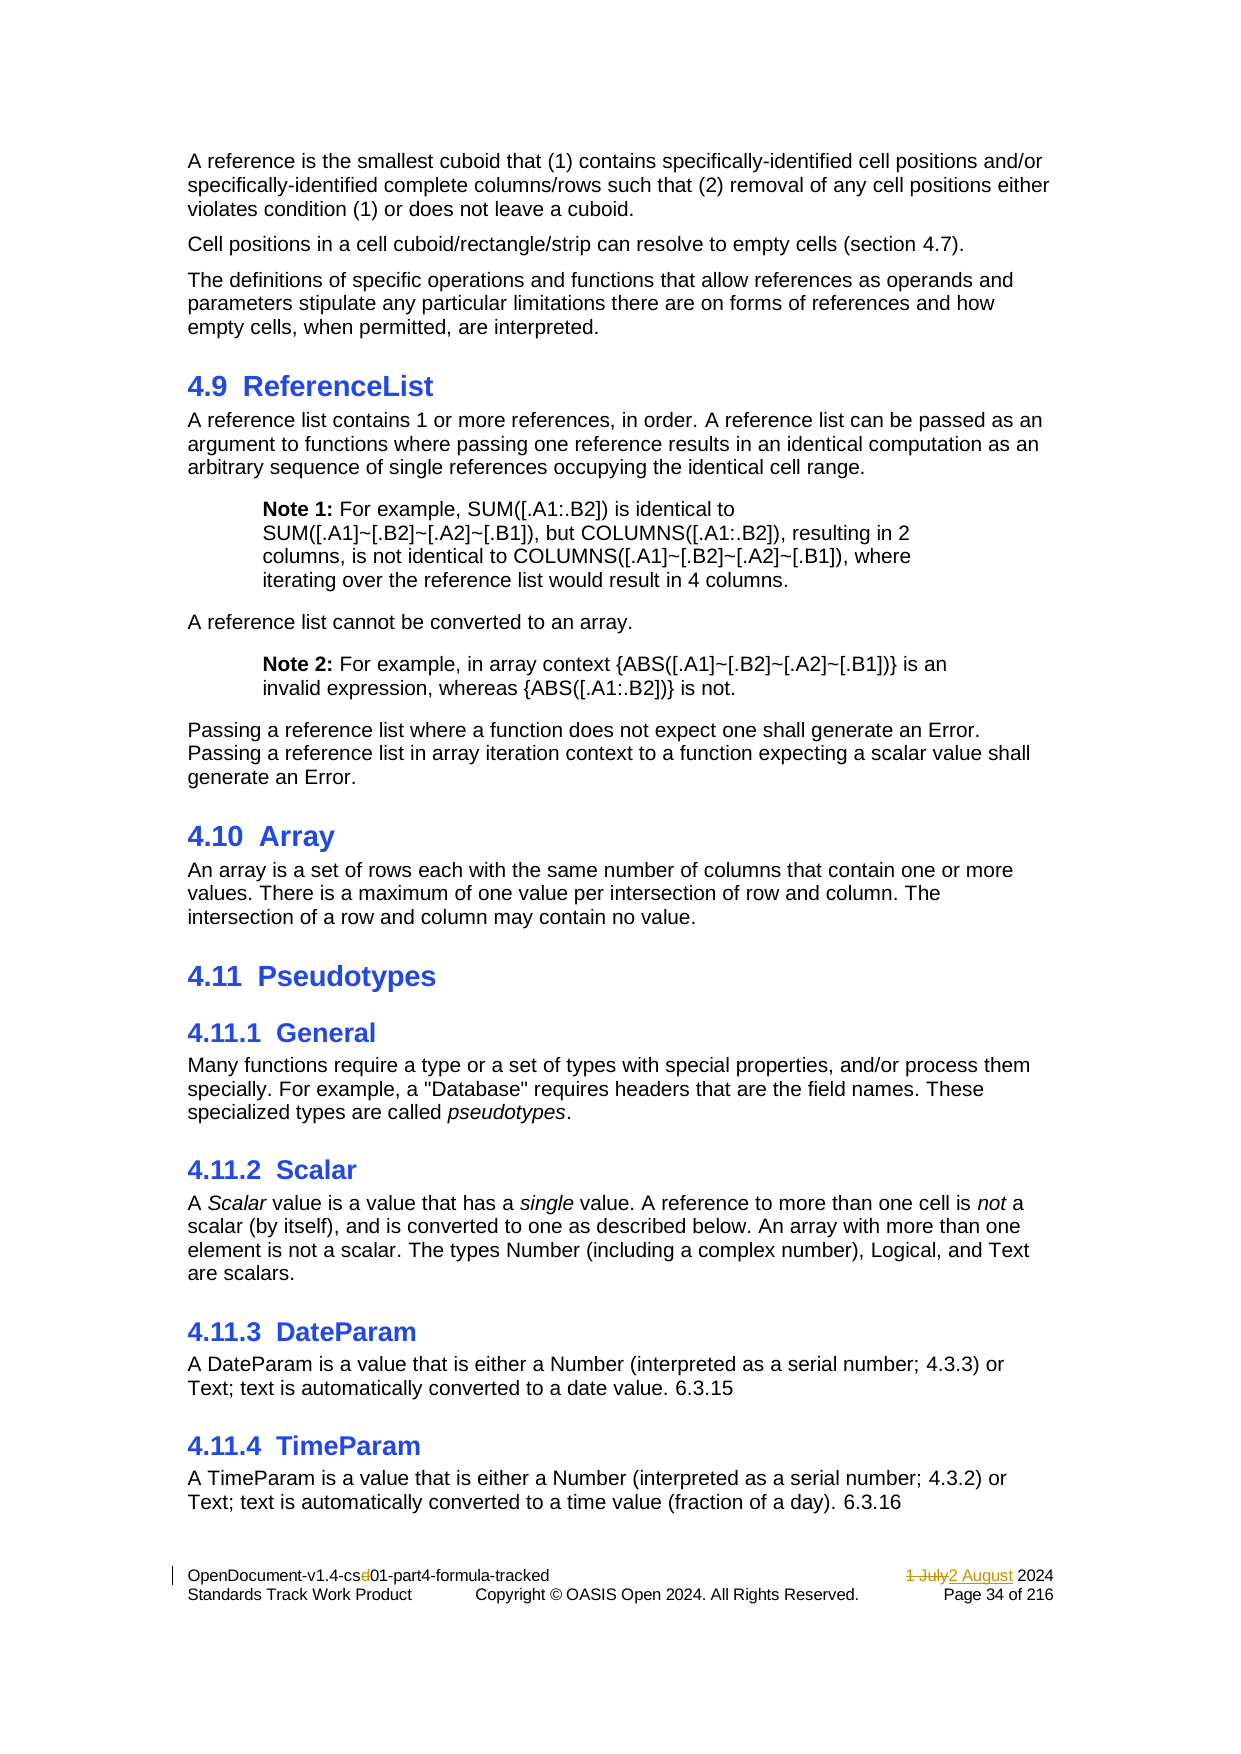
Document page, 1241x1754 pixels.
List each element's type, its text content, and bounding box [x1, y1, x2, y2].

text Note 1: For example, SUM([.A1:.B2]) is identical to SUM([.A1]~[.B2]~[.A2]~[.B1]), but COLUMNS([.A1:.B2]), resulting in 2 columns, is not identical to COLUMNS([.A1]~[.B2]~[.A2]~[.B1]), where iterating over the reference list would result in 4 columns. [262, 498, 978, 592]
subtitle DateParam [187, 1316, 1053, 1346]
text Cell positions in a cell cuboid/rectangle/strip can resolve to empty cells (section 4.7). [187, 233, 1053, 256]
text A Scalar value is a value that has a single value. A reference to more than one cell is not a scalar (by itself), and is converted to one as described below. An array with more than one element is not a scalar. The types Number (including a complex number), Logical, and Text are scalars. [187, 1191, 1053, 1285]
subtitle TimeParam [187, 1431, 1053, 1461]
text A reference list contains 1 or more references, in order. A reference list can be passed as an argument to functions where passing one reference results in an identical computation as an arbitrary sequence of single references occupying the identical cell range. [187, 408, 1053, 479]
text The definitions of specific operations and functions that allow references as operands and parameters stipulate any particular limitations there are on forms of references and how empty cells, when permitted, are interpreted. [187, 268, 1053, 339]
text An array is a set of rows each with the same number of columns that contain one or more values. There is a maximum of one value per intersection of row and column. The intersection of a row and column may contain no value. [187, 858, 1053, 929]
text Passing a reference list where a function does not expect one shall generate an Error. Passing a reference list in array iteration context to a function expecting a scalar value shall generate an Error. [187, 718, 1053, 789]
text A reference list cannot be converted to an array. [187, 610, 1053, 634]
text A DateParam is a value that is either a Number (interpreted as a serial number; 4.3.3) or Text; text is automatically converted to a date value. 6.3.15 [187, 1352, 1053, 1399]
subtitle Pseudotypes [187, 960, 1053, 992]
subtitle Scalar [187, 1155, 1053, 1185]
text Note 2: For example, in array context {ABS([.A1]~[.B2]~[.A2]~[.B1])} is an invalid expression, whereas {ABS([.A1:.B2])} is not. [262, 652, 978, 699]
subtitle General [187, 1017, 1053, 1047]
text Many functions require a type or a set of types with special properties, and/or process them specially. For example, a "Database" requires headers that are the field names. These specialized types are called pseudotypes. [187, 1053, 1053, 1124]
subtitle ReferenceList [187, 370, 1053, 402]
subtitle Array [187, 820, 1053, 852]
text A reference is the smallest cuboid that (1) contains specifically-identified cell positions and/or specifically-identified complete columns/rows such that (2) removal of any cell positions either violates condition (1) or does not leave a cuboid. [187, 150, 1053, 221]
text A TimeParam is a value that is either a Number (interpreted as a serial number; 4.3.2) or Text; text is automatically converted to a time value (fraction of a day). 6.3.16 [187, 1467, 1053, 1514]
